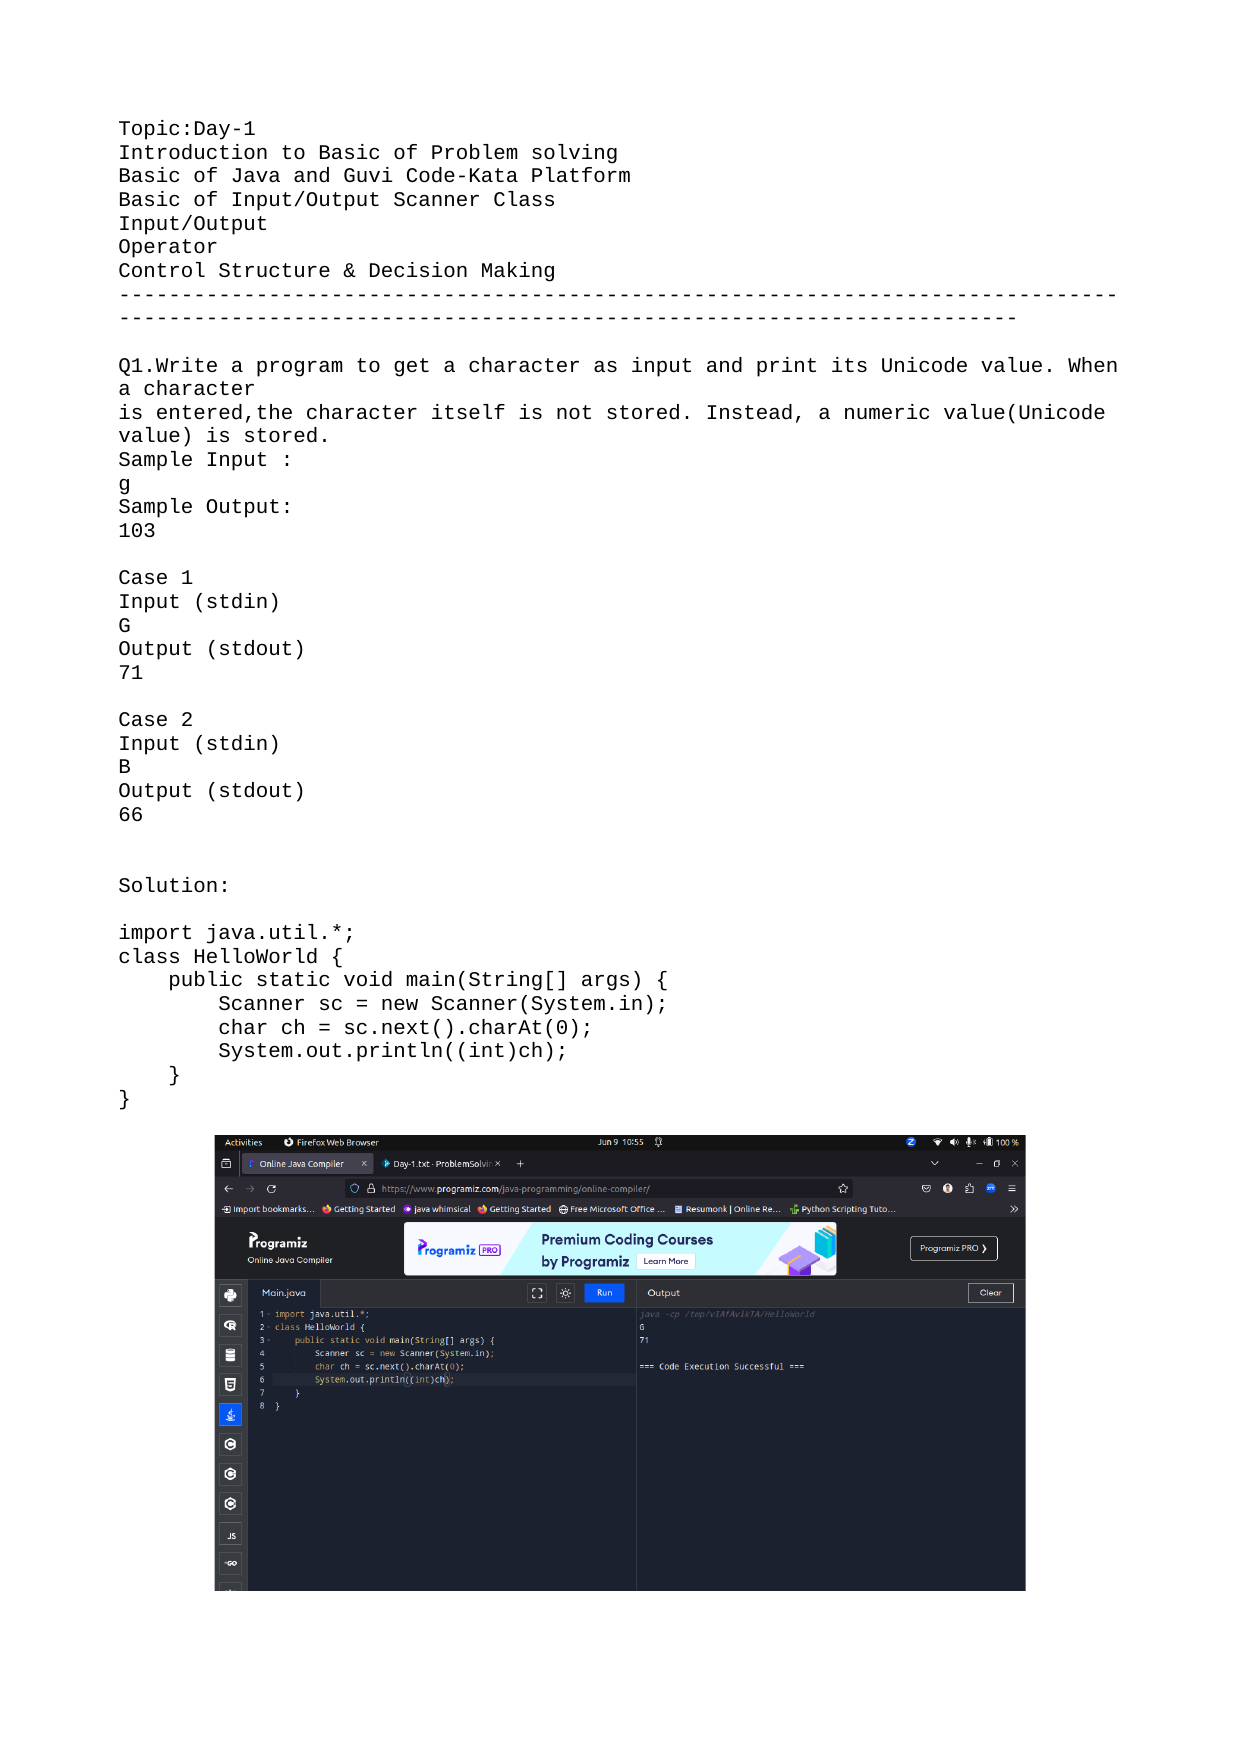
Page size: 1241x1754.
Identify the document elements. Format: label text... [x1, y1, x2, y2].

text Output (stdout) [118, 780, 1122, 804]
text G [118, 615, 1122, 638]
text Basic of Input/Output Scanner Class [118, 189, 1122, 213]
text Control Structure & Decision Making [118, 260, 1122, 284]
text } [118, 1064, 1122, 1088]
text class HelloWorld { [118, 946, 1122, 969]
text Q1.Write a program to get a character as input and print its Unicode value. When a character [118, 354, 1122, 402]
text Topic:Day-1 [118, 118, 1122, 142]
text char ch = sc.next().charAt(0); [118, 1017, 1122, 1040]
text Scanner sc = new Scanner(System.in); [118, 993, 1122, 1017]
text -------------------------------------------------------------------------------------------------------------------------------------------------------- [118, 284, 1122, 331]
text 103 [118, 520, 1122, 544]
picture [214, 1135, 1026, 1591]
text 71 [118, 662, 1122, 686]
text } [118, 1088, 1122, 1111]
text import java.util.*; [118, 922, 1122, 946]
text Input (stdin) [118, 733, 1122, 757]
text is entered,the character itself is not stored. Instead, a numeric value(Unicode value) is stored. [118, 402, 1122, 449]
text Output (stdout) [118, 638, 1122, 662]
text Case 1 [118, 567, 1122, 591]
text Input (stdin) [118, 591, 1122, 615]
text Solution: [118, 875, 1122, 898]
text Case 2 [118, 709, 1122, 733]
text Basic of Java and Guvi Code-Kata Platform [118, 165, 1122, 189]
text Introduction to Basic of Problem solving [118, 142, 1122, 165]
text 66 [118, 804, 1122, 827]
text Sample Input : [118, 449, 1122, 473]
text Sample Output: [118, 496, 1122, 520]
text Input/Output [118, 213, 1122, 236]
text g [118, 473, 1122, 496]
text Operator [118, 236, 1122, 260]
text System.out.println((int)ch); [118, 1040, 1122, 1064]
text public static void main(String[] args) { [118, 969, 1122, 993]
text B [118, 757, 1122, 780]
